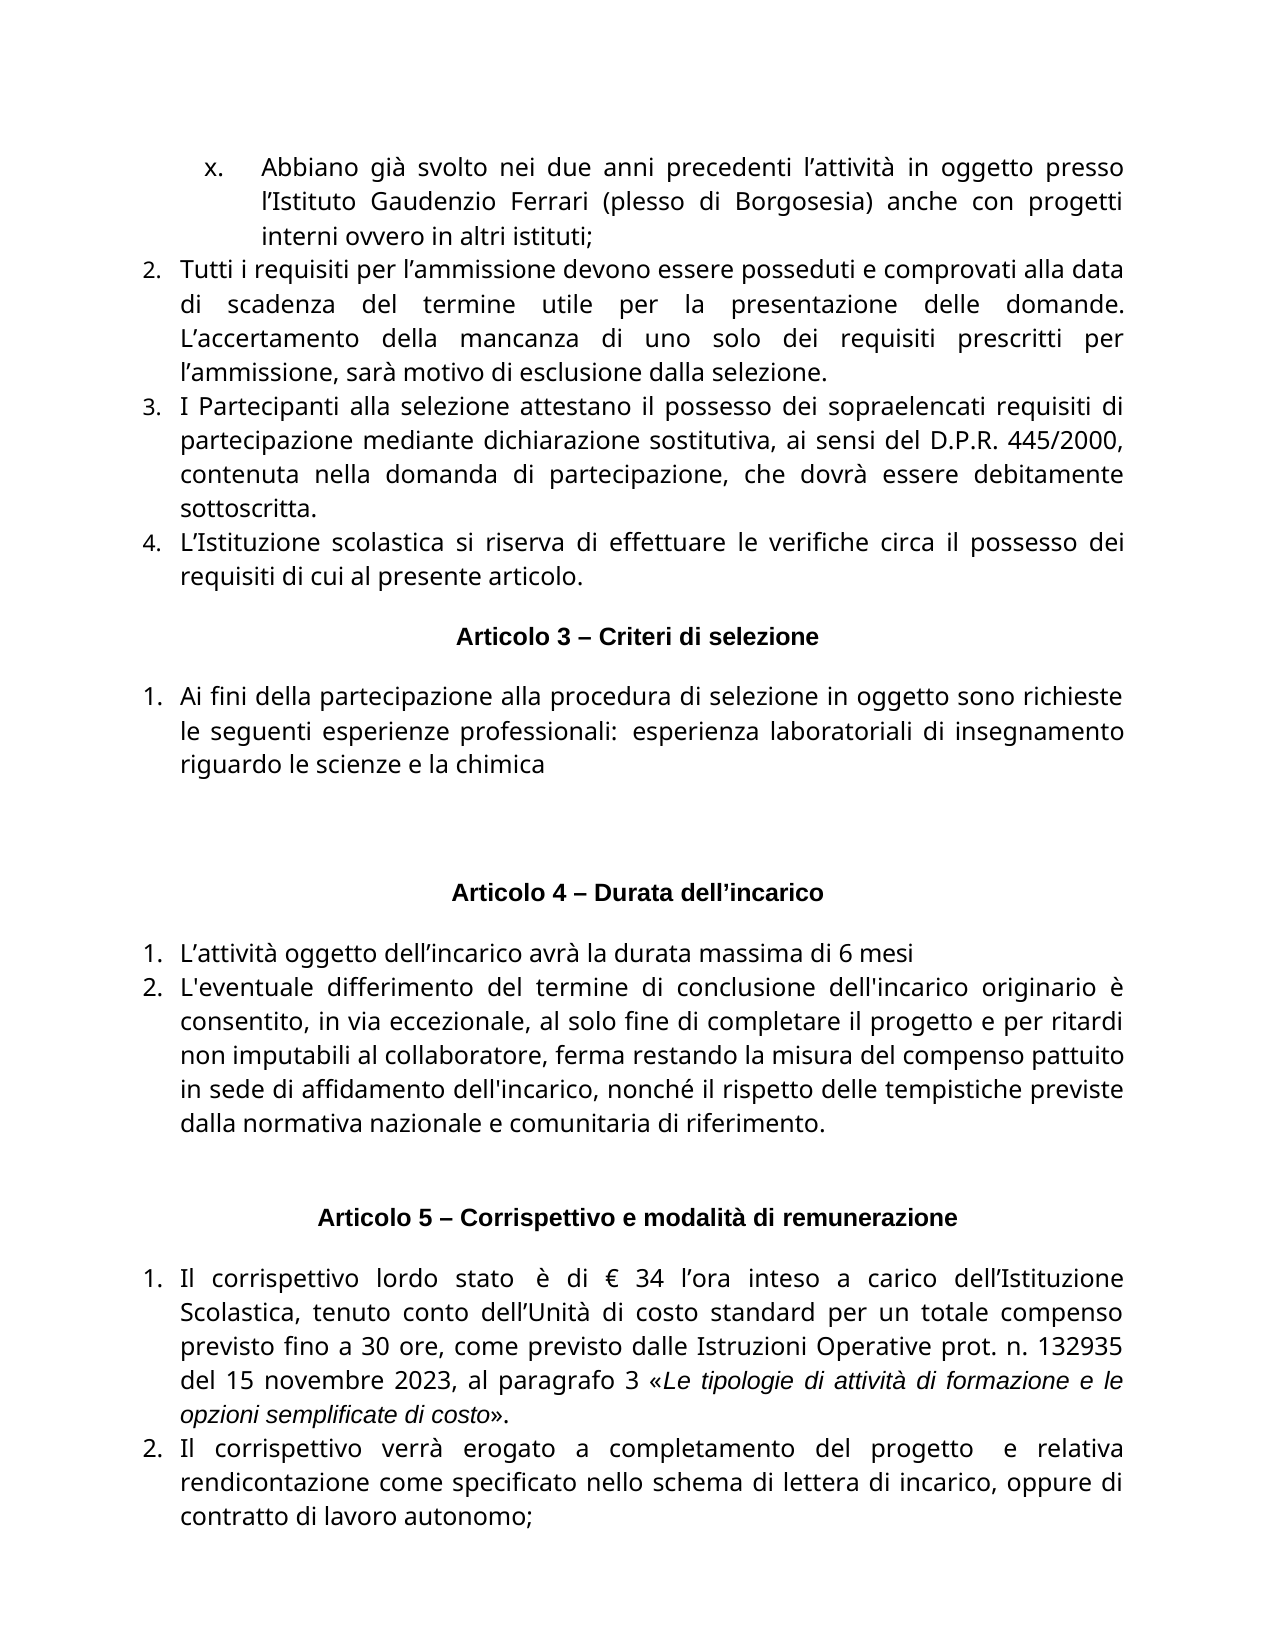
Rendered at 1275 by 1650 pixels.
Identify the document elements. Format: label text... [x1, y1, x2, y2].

list Abbiano già svolto nei due anni precedenti l’attività in oggetto presso l’Istituto Gaudenzio Ferrari (plesso di Borgosesia) anche con progetti interni ovvero in altri istituti; [204, 150, 1124, 252]
list L’Istituzione scolastica si riserva di effettuare le verifiche circa il possesso dei requisiti di cui al presente articolo. [142, 525, 1124, 593]
subtitle Articolo 3 – Criteri di selezione [165, 622, 1110, 650]
subtitle Articolo 5 – Corrispettivo e modalità di remunerazione [165, 1203, 1110, 1232]
subtitle Articolo 4 – Durata dell’incarico [165, 878, 1110, 907]
list L'eventuale differimento del termine di conclusione dell'incarico originario è consentito, in via eccezionale, al solo fine di completare il progetto e per ritardi non imputabili al collaboratore, ferma restando la misura del compenso pattuito in sede di affidamento dell'incarico, nonché il rispetto delle tempistiche previste dalla normativa nazionale e comunitaria di riferimento. [142, 970, 1125, 1140]
list Ai fini della partecipazione alla procedura di selezione in oggetto sono richieste le seguenti esperienze professionali: esperienza laboratoriali di insegnamento riguardo le scienze e la chimica [142, 679, 1124, 781]
list Tutti i requisiti per l’ammissione devono essere posseduti e comprovati alla data di scadenza del termine utile per la presentazione delle domande. L’accertamento della mancanza di uno solo dei requisiti prescritti per l’ammissione, sarà motivo di esclusione dalla selezione. [142, 252, 1125, 388]
list L’attività oggetto dell’incarico avrà la durata massima di 6 mesi [142, 936, 1162, 970]
list Il corrispettivo lordo stato è di € 34 l’ora inteso a carico dell’Istituzione Scolastica, tenuto conto dell’Unità di costo standard per un totale compenso previsto fino a 30 ore, come previsto dalle Istruzioni Operative prot. n. 132935 del 15 novembre 2023, al paragrafo 3 «Le tipologie di attività di formazione e le opzioni semplificate di costo». [142, 1260, 1124, 1431]
list I Partecipanti alla selezione attestano il possesso dei sopraelencati requisiti di partecipazione mediante dichiarazione sostitutiva, ai sensi del D.P.R. 445/2000, contenuta nella domanda di partecipazione, che dovrà essere debitamente sottoscritta. [142, 388, 1125, 525]
list Il corrispettivo verrà erogato a completamento del progetto e relativa rendicontazione come specificato nello schema di lettera di incarico, oppure di contratto di lavoro autonomo; [142, 1431, 1124, 1533]
